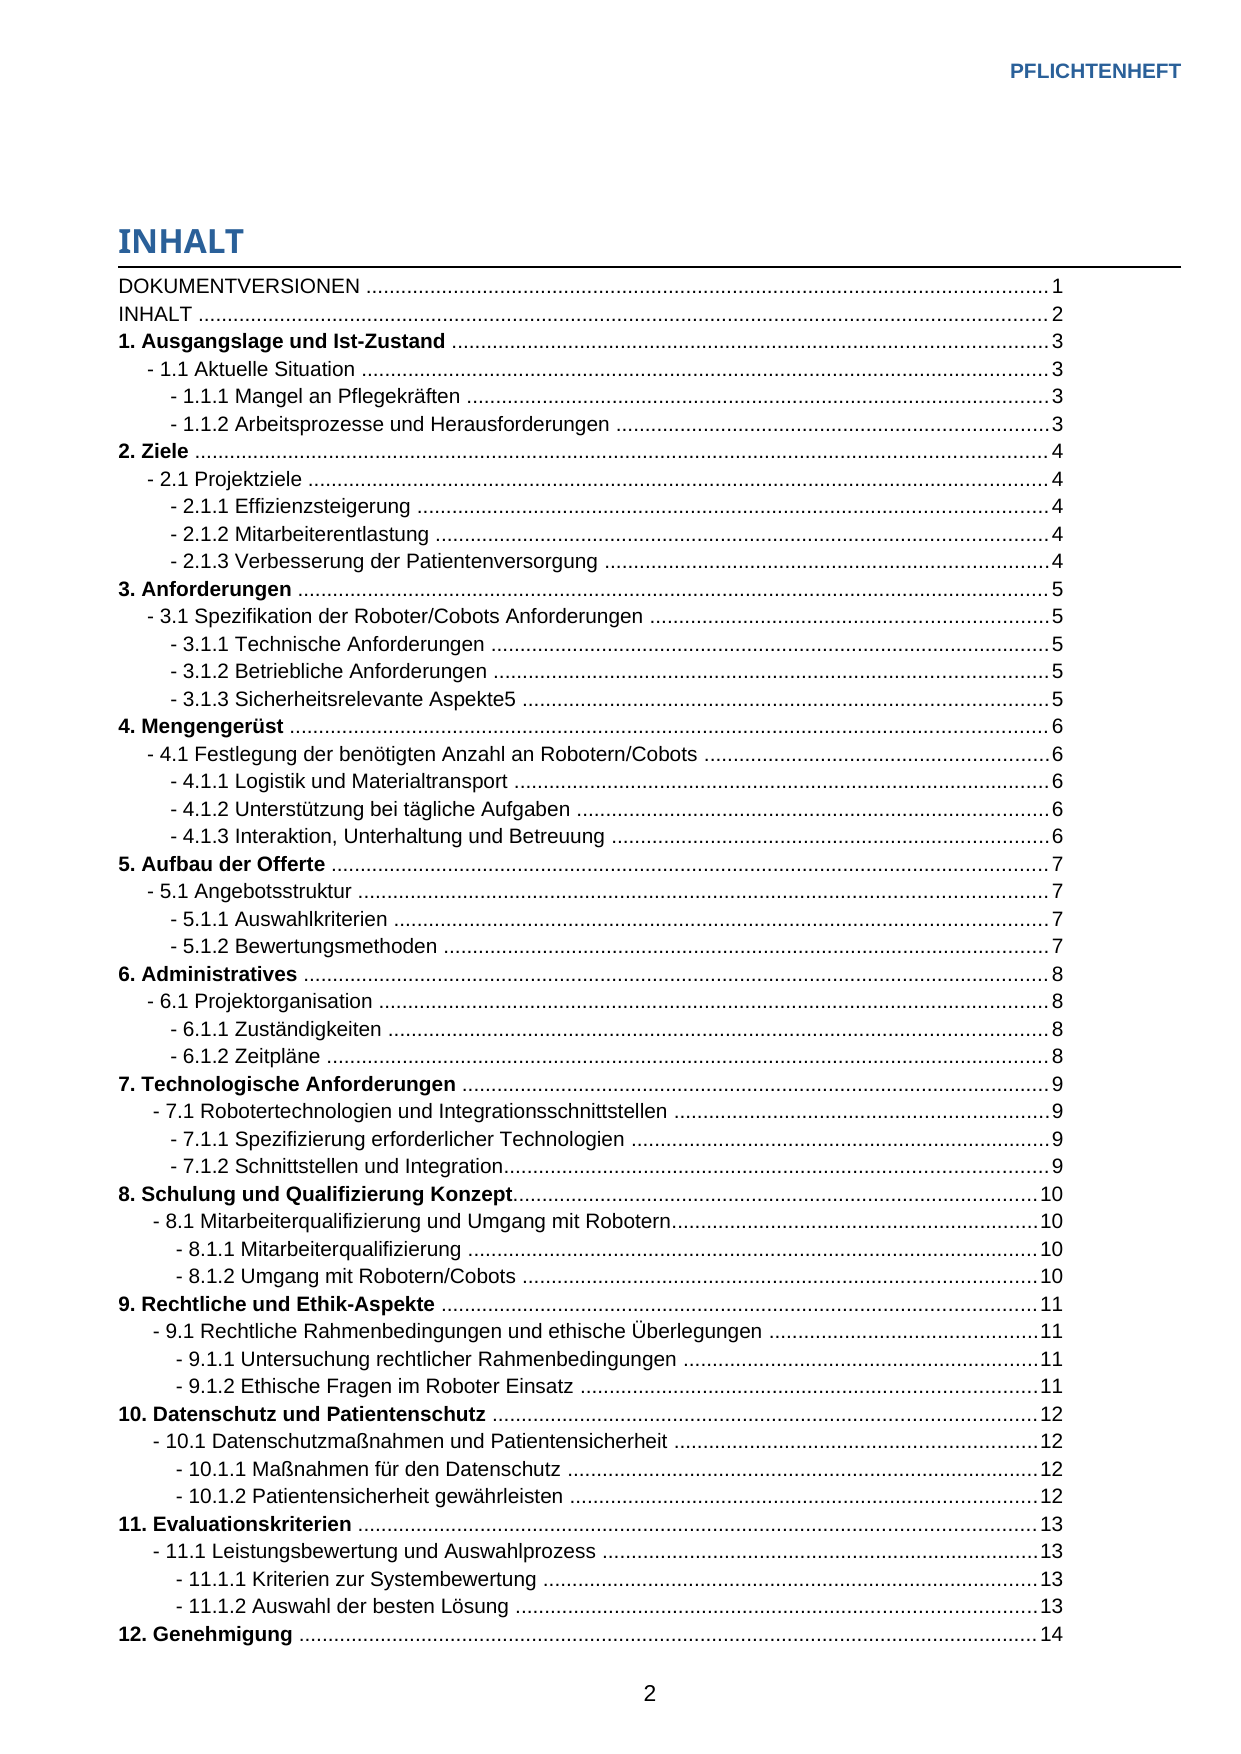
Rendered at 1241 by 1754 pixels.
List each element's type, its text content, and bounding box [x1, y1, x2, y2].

text DOKUMENTVERSIONEN 1 [118, 274, 1181, 298]
text 6. Administratives 8 [118, 961, 1181, 985]
text 7. Technologische Anforderungen 9 [118, 1071, 1181, 1095]
text - 4.1.1 Logistik und Materialtransport 6 [118, 769, 1181, 793]
text - 8.1 Mitarbeiterqualifizierung und Umgang mit Robotern 10 [118, 1209, 1181, 1233]
text - 11.1.2 Auswahl der besten Lösung 13 [118, 1594, 1181, 1618]
text - 6.1.1 Zuständigkeiten 8 [118, 1016, 1181, 1040]
text - 3.1.3 Sicherheitsrelevante Aspekte5 5 [118, 686, 1181, 710]
text 5. Aufbau der Offerte 7 [118, 851, 1181, 875]
text 1. Ausgangslage und Ist-Zustand 3 [118, 329, 1181, 353]
text 8. Schulung und Qualifizierung Konzept 10 [118, 1181, 1181, 1205]
text - 2.1 Projektziele 4 [118, 466, 1181, 490]
text - 11.1 Leistungsbewertung und Auswahlprozess 13 [118, 1539, 1181, 1563]
text - 4.1.2 Unterstützung bei tägliche Aufgaben 6 [118, 796, 1181, 820]
text - 1.1 Aktuelle Situation 3 [118, 356, 1181, 380]
text - 7.1.1 Spezifizierung erforderlicher Technologien 9 [118, 1126, 1181, 1150]
text - 6.1.2 Zeitpläne 8 [118, 1044, 1181, 1068]
text - 9.1.2 Ethische Fragen im Roboter Einsatz 11 [118, 1374, 1181, 1398]
text - 4.1.3 Interaktion, Unterhaltung und Betreuung 6 [118, 824, 1181, 848]
text - 7.1.2 Schnittstellen und Integration 9 [118, 1154, 1181, 1178]
text 11. Evaluationskriterien 13 [118, 1511, 1181, 1535]
text - 9.1.1 Untersuchung rechtlicher Rahmenbedingungen 11 [118, 1346, 1181, 1370]
text - 5.1.2 Bewertungsmethoden 7 [118, 934, 1181, 958]
text - 9.1 Rechtliche Rahmenbedingungen und ethische Überlegungen 11 [118, 1319, 1181, 1343]
text - 5.1.1 Auswahlkriterien 7 [118, 906, 1181, 930]
text - 3.1 Spezifikation der Roboter/Cobots Anforderungen 5 [118, 604, 1181, 628]
text 2. Ziele 4 [118, 439, 1181, 463]
text - 8.1.2 Umgang mit Robotern/Cobots 10 [118, 1264, 1181, 1288]
subtitle INHALT [118, 218, 1181, 266]
text - 11.1.1 Kriterien zur Systembewertung 13 [118, 1566, 1181, 1590]
text - 10.1 Datenschutzmaßnahmen und Patientensicherheit 12 [118, 1429, 1181, 1453]
text - 8.1.1 Mitarbeiterqualifizierung 10 [118, 1236, 1181, 1260]
text - 3.1.2 Betriebliche Anforderungen 5 [118, 659, 1181, 683]
text - 1.1.1 Mangel an Pflegekräften 3 [118, 384, 1181, 408]
text - 2.1.2 Mitarbeiterentlastung 4 [118, 521, 1181, 545]
text - 6.1 Projektorganisation 8 [118, 989, 1181, 1013]
text - 5.1 Angebotsstruktur 7 [118, 879, 1181, 903]
text - 2.1.3 Verbesserung der Patientenversorgung 4 [118, 549, 1181, 573]
text 9. Rechtliche und Ethik-Aspekte 11 [118, 1291, 1181, 1315]
text - 2.1.1 Effizienzsteigerung 4 [118, 494, 1181, 518]
text 10. Datenschutz und Patientenschutz 12 [118, 1401, 1181, 1425]
text - 4.1 Festlegung der benötigten Anzahl an Robotern/Cobots 6 [118, 741, 1181, 765]
text - 10.1.1 Maßnahmen für den Datenschutz 12 [118, 1456, 1181, 1480]
text - 7.1 Robotertechnologien und Integrationsschnittstellen 9 [118, 1099, 1181, 1123]
text INHALT 2 [118, 301, 1181, 325]
text 12. Genehmigung 14 [118, 1621, 1181, 1645]
text - 10.1.2 Patientensicherheit gewährleisten 12 [118, 1484, 1181, 1508]
text - 3.1.1 Technische Anforderungen 5 [118, 631, 1181, 655]
text - 1.1.2 Arbeitsprozesse und Herausforderungen 3 [118, 411, 1181, 435]
text 4. Mengengerüst 6 [118, 714, 1181, 738]
text 3. Anforderungen 5 [118, 576, 1181, 600]
